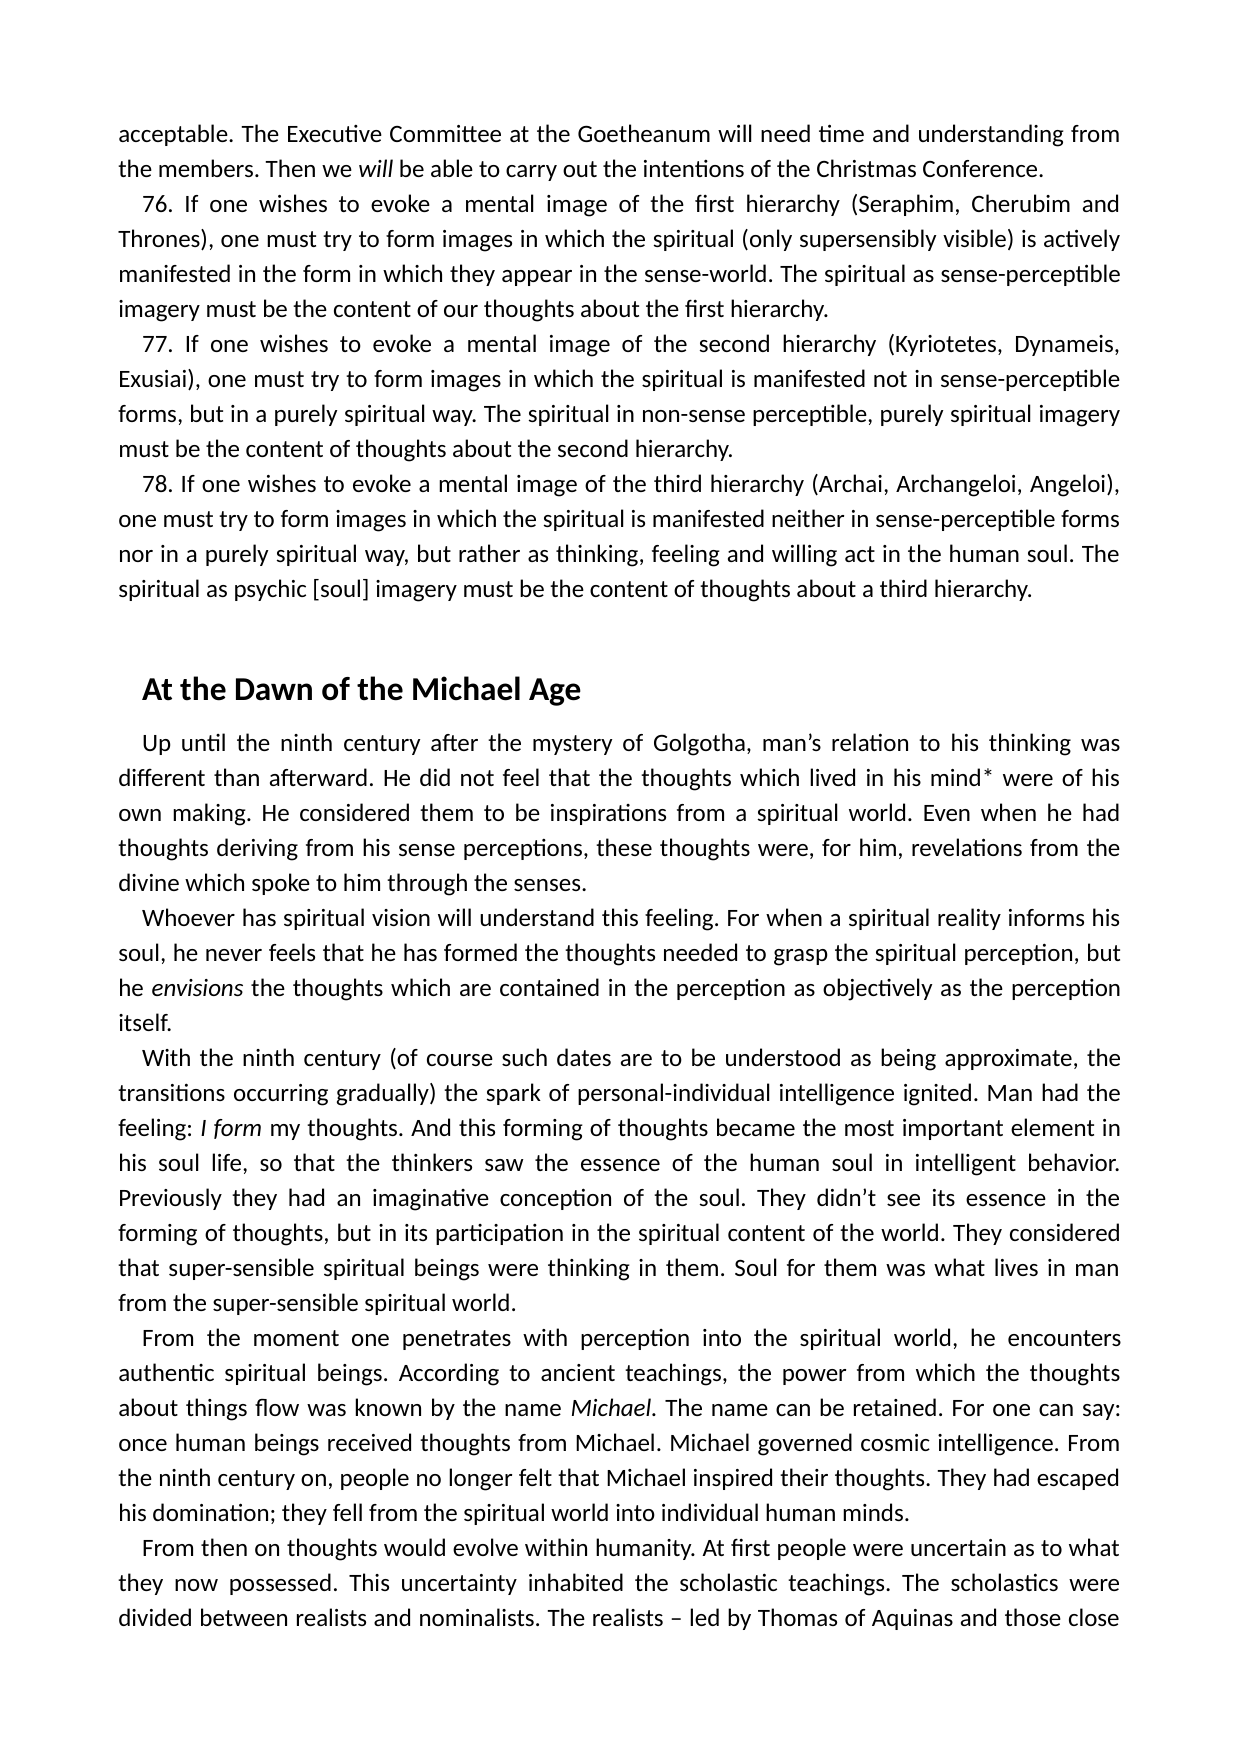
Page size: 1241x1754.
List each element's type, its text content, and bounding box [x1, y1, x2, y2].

text From the moment one penetrates with perception into the spiritual world, he encounters authentic spiritual beings. According to ancient teachings, the power from which the thoughts about things flow was known by the name Michael. The name can be retained. For one can say: once human beings received thoughts from Michael. Michael governed cosmic intelligence. From the ninth century on, people no longer felt that Michael inspired their thoughts. They had escaped his domination; they fell from the spiritual world into individual human minds. [118, 1322, 1122, 1528]
text Up until the ninth century after the mystery of Golgotha, man’s relation to his thinking was different than afterward. He did not feel that the thoughts which lived in his mind* were of his own making. He considered them to be inspirations from a spiritual world. Even when he had thoughts deriving from his sense perceptions, these thoughts were, for him, revelations from the divine which spoke to him through the senses. [118, 727, 1122, 898]
text 76. If one wishes to evoke a mental image of the first hierarchy (Seraphim, Cherubim and Thrones), one must try to form images in which the spiritual (only supersensibly visible) is actively manifested in the form in which they appear in the sense-world. The spiritual as sense-perceptible imagery must be the content of our thoughts about the first hierarchy. [118, 188, 1122, 324]
text 78. If one wishes to evoke a mental image of the third hierarchy (Archai, Archangeloi, Angeloi), one must try to form images in which the spiritual is manifested neither in sense-perceptible forms nor in a purely spiritual way, but rather as thinking, feeling and willing act in the human soul. The spiritual as psychic [soul] imagery must be the content of thoughts about a third hierarchy. [118, 468, 1122, 604]
text acceptable. The Executive Committee at the Goetheanum will need time and understanding from the members. Then we will be able to carry out the intentions of the Christmas Conference. [118, 118, 1122, 184]
text Whoever has spiritual vision will understand this feeling. For when a spiritual reality informs his soul, he never feels that he has formed the thoughts needed to grasp the spiritual perception, but he envisions the thoughts which are contained in the perception as objectively as the perception itself. [118, 902, 1122, 1038]
text From then on thoughts would evolve within humanity. At first people were uncertain as to what they now possessed. This uncertainty inhabited the scholastic teachings. The scholastics were divided between realists and nominalists. The realists – led by Thomas of Aquinas and those close [118, 1532, 1122, 1633]
text 77. If one wishes to evoke a mental image of the second hierarchy (Kyriotetes, Dynameis, Exusiai), one must try to form images in which the spiritual is manifested not in sense-perceptible forms, but in a purely spiritual way. The spiritual in non-sense perceptible, purely spiritual imagery must be the content of thoughts about the second hierarchy. [118, 328, 1122, 464]
subtitle At the Dawn of the Michael Age [118, 668, 1122, 709]
text With the ninth century (of course such dates are to be understood as being approximate, the transitions occurring gradually) the spark of personal-individual intelligence ignited. Man had the feeling: I form my thoughts. And this forming of thoughts became the most important element in his soul life, so that the thinkers saw the essence of the human soul in intelligent behavior. Previously they had an imaginative conception of the soul. They didn’t see its essence in the forming of thoughts, but in its participation in the spiritual content of the world. They considered that super-sensible spiritual beings were thinking in them. Soul for them was what lives in man from the super-sensible spiritual world. [118, 1042, 1122, 1318]
